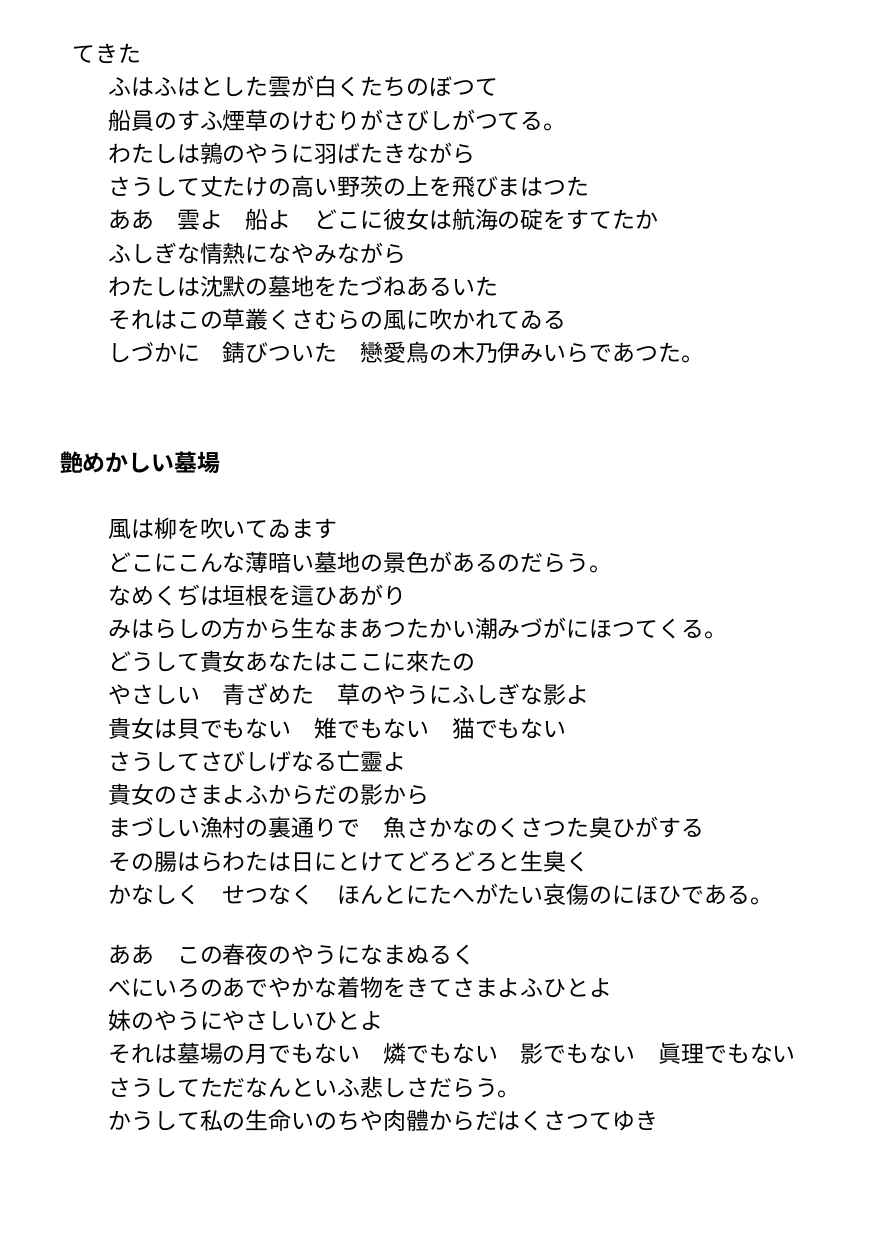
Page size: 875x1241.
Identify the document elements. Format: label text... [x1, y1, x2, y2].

text 妹のやうにやさしいひとよ [72, 1003, 802, 1036]
text 風は柳を吹いてゐます [72, 511, 802, 544]
text なめくぢは垣根を這ひあがり [72, 578, 802, 611]
text べにいろのあでやかな着物をきてさまよふひとよ [72, 970, 802, 1003]
text わたしは沈默の墓地をたづねあるいた [72, 269, 802, 302]
text 船員のすふ煙草のけむりがさびしがつてる。 [72, 102, 802, 136]
text みはらしの方から生なまあつたかい潮みづがにほつてくる。 [72, 611, 802, 644]
text かうして私の生命いのちや肉體からだはくさつてゆき [72, 1103, 802, 1136]
text しづかに 錆びついた 戀愛鳥の木乃伊みいらであつた。 [72, 335, 802, 368]
text さうしてさびしげなる亡靈よ [72, 744, 802, 777]
text それはこの草叢くさむらの風に吹かれてゐる [72, 302, 802, 335]
text かなしく せつなく ほんとにたへがたい哀傷のにほひである。 [72, 877, 802, 910]
text 貴女は貝でもない 雉でもない 猫でもない [72, 711, 802, 744]
text さうして丈たけの高い野茨の上を飛びまはつた [72, 169, 802, 202]
text どこにこんな薄暗い墓地の景色があるのだらう。 [72, 544, 802, 578]
text まづしい漁村の裏通りで 魚さかなのくさつた臭ひがする [72, 810, 802, 843]
text ああ 雲よ 船よ どこに彼女は航海の碇をすてたか [72, 202, 802, 235]
text ふはふはとした雲が白くたちのぼつて [72, 69, 802, 102]
text 貴女のさまよふからだの影から [72, 777, 802, 810]
subtitle 艶めかしい墓場 [60, 445, 838, 478]
text それは墓場の月でもない 燐でもない 影でもない 眞理でもない [72, 1036, 802, 1069]
text その腸はらわたは日にとけてどろどろと生臭く [72, 843, 802, 877]
text さうしてただなんといふ悲しさだらう。 [72, 1069, 802, 1103]
text ふしぎな情熱になやみながら [72, 235, 802, 269]
text ああ この春夜のやうになまぬるく [72, 937, 802, 970]
text わたしは鶉のやうに羽ばたきながら [72, 136, 802, 169]
text どうして貴女あなたはここに來たの [72, 644, 802, 677]
text やさしい 青ざめた 草のやうにふしぎな影よ [72, 677, 802, 711]
text てきた [72, 36, 802, 69]
